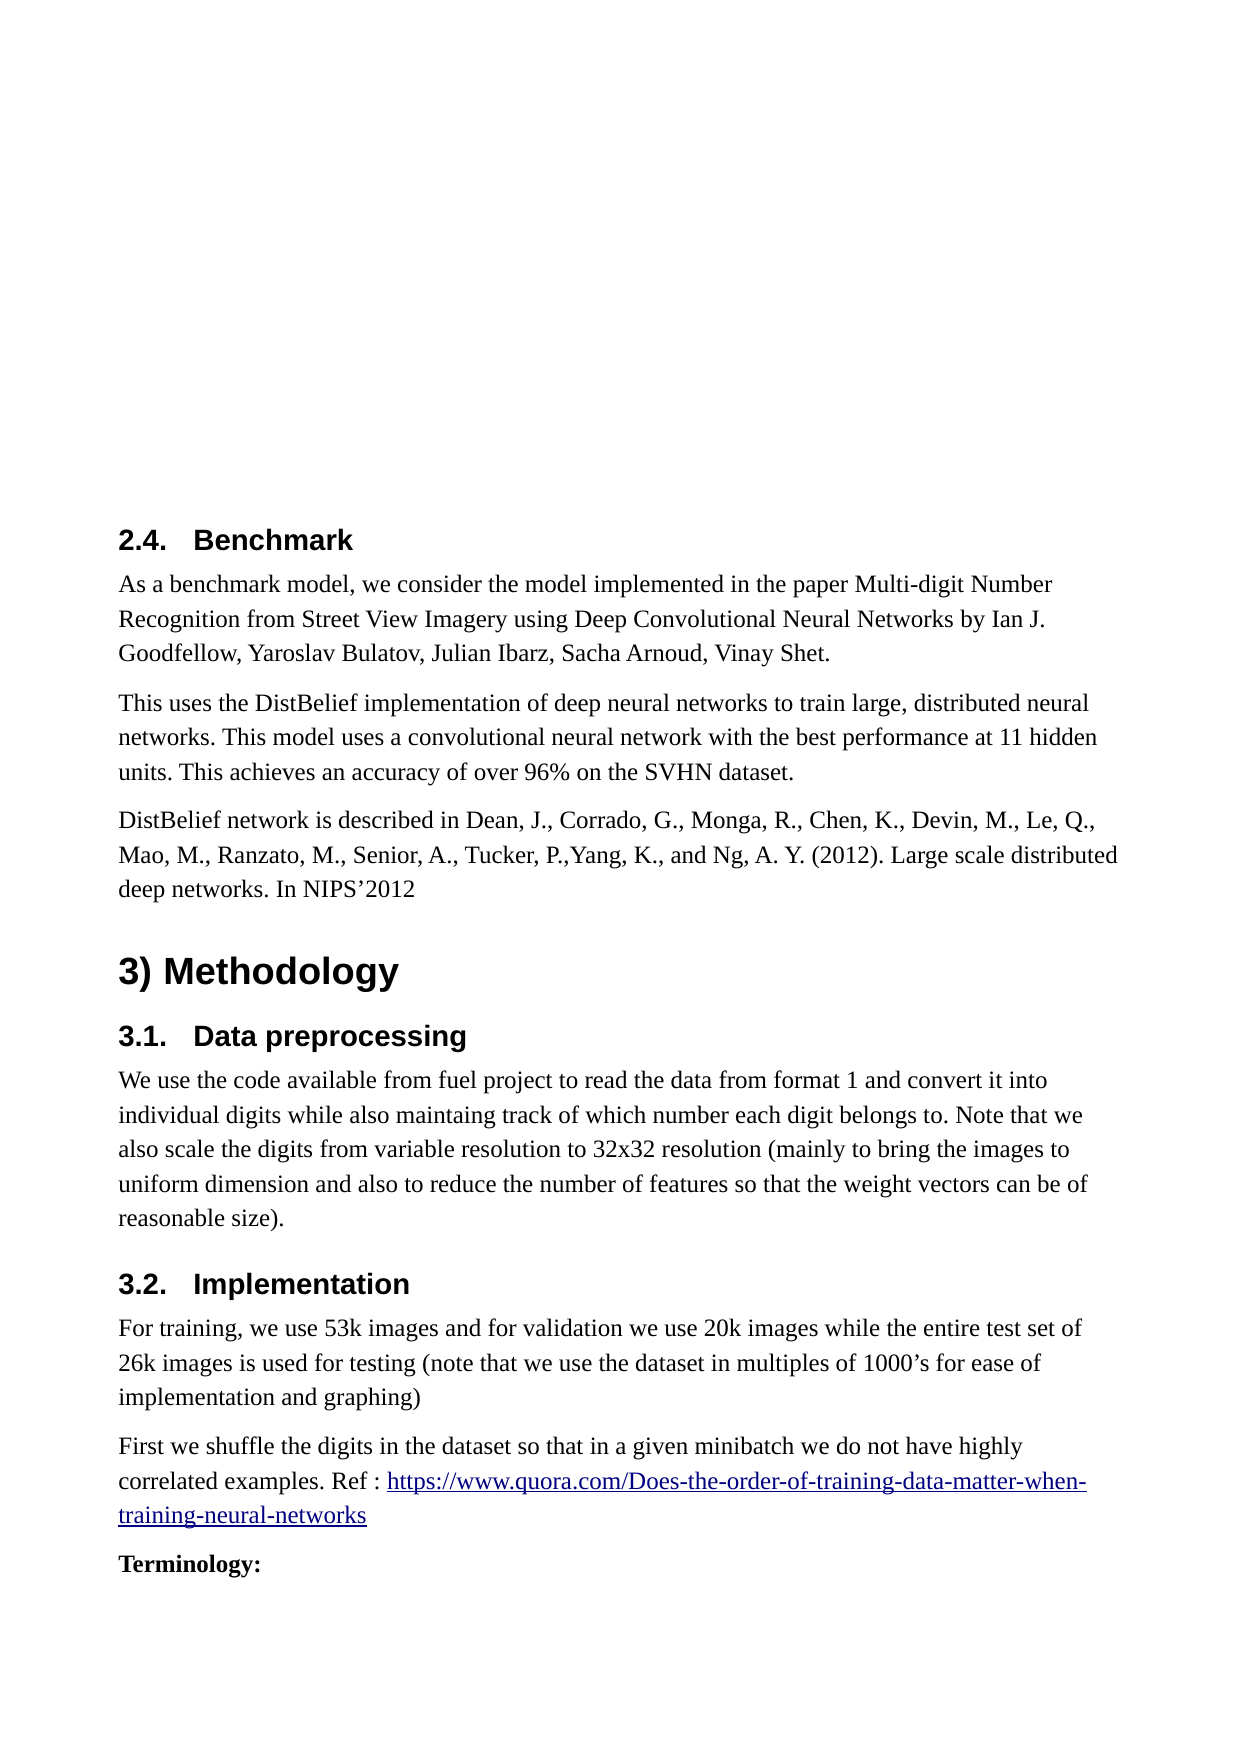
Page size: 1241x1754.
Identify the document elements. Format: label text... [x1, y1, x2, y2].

subtitle Data preprocessing [118, 1019, 1122, 1053]
text This uses the DistBelief implementation of deep neural networks to train large, distributed neural networks. This model uses a convolutional neural network with the best performance at 11 hidden units. This achieves an accuracy of over 96% on the SVHN dataset. [118, 688, 1122, 785]
text Terminology: [118, 1549, 1122, 1578]
text For training, we use 53k images and for validation we use 20k images while the entire test set of 26k images is used for testing (note that we use the dataset in multiples of 1000’s for ease of implementation and graphing) [118, 1313, 1122, 1411]
text We use the code available from fuel project to read the data from format 1 and convert it into individual digits while also maintaing track of which number each digit belongs to. Note that we also scale the digits from variable resolution to 32x32 resolution (mainly to bring the images to uniform dimension and also to reduce the number of features so that the weight vectors can be of reasonable size). [118, 1066, 1122, 1232]
text First we shuffle the digits in the dataset so that in a given minibatch we do not have highly correlated examples. Ref : https://www.quora.com/Does-the-order-of-training-data-matter-when-training-neural-networks [118, 1431, 1122, 1529]
subtitle Implementation [118, 1267, 1122, 1301]
subtitle Benchmark [118, 523, 1122, 557]
subtitle Methodology [118, 949, 1122, 992]
text As a benchmark model, we consider the model implemented in the paper Multi-digit Number Recognition from Street View Imagery using Deep Convolutional Neural Networks by Ian J. Goodfellow, Yaroslav Bulatov, Julian Ibarz, Sacha Arnoud, Vinay Shet. [118, 569, 1122, 667]
text DistBelief network is described in Dean, J., Corrado, G., Monga, R., Chen, K., Devin, M., Le, Q., Mao, M., Ranzato, M., Senior, A., Tucker, P.,Yang, K., and Ng, A. Y. (2012). Large scale distributed deep networks. In NIPS’2012 [118, 806, 1122, 903]
